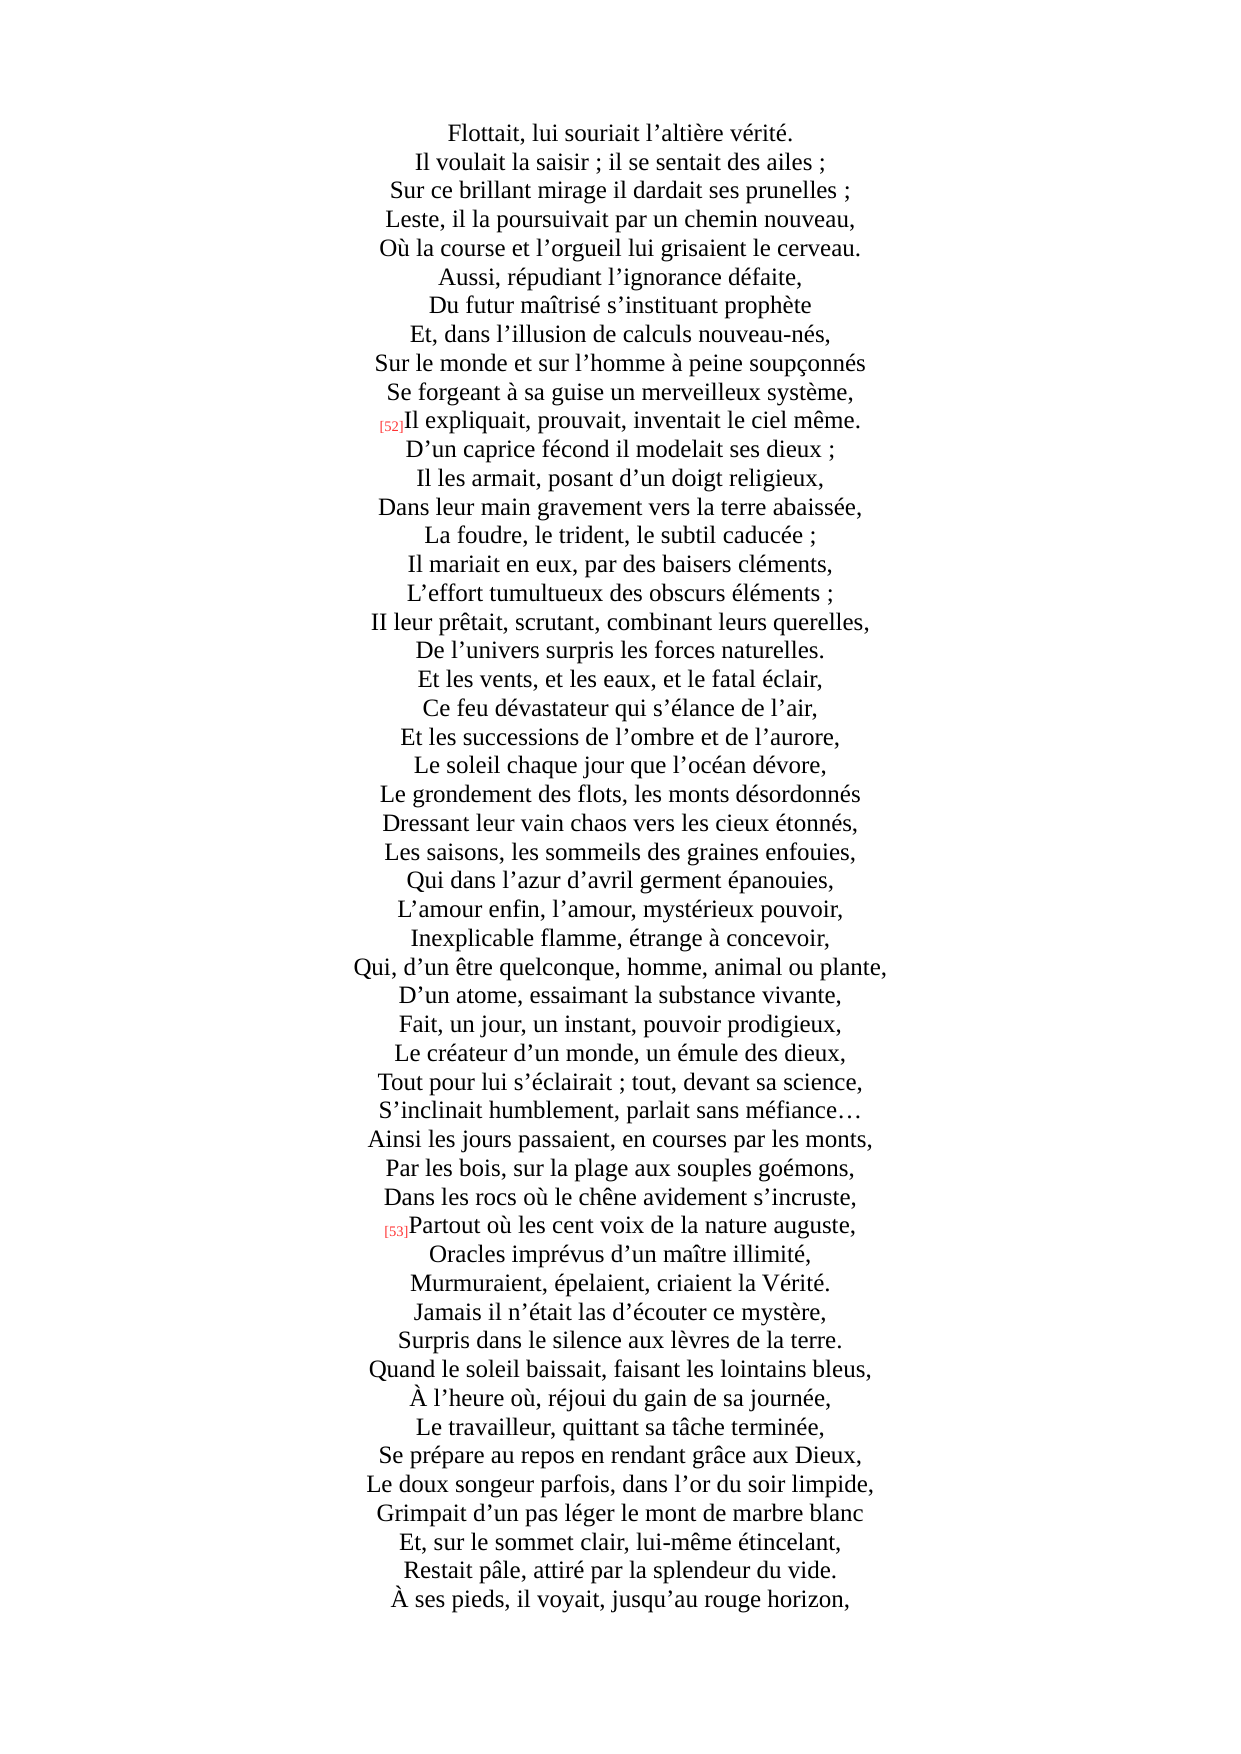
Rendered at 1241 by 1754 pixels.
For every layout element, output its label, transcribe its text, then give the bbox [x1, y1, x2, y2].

text [53]Partout où les cent voix de la nature auguste, [118, 1211, 1122, 1239]
text Ce feu dévastateur qui s’élance de l’air, [118, 693, 1122, 722]
text La foudre, le trident, le subtil caducée ; [118, 521, 1122, 549]
text À l’heure où, réjoui du gain de sa journée, [118, 1383, 1122, 1412]
text Il voulait la saisir ; il se sentait des ailes ; [118, 147, 1122, 176]
text Oracles imprévus d’un maître illimité, [118, 1239, 1122, 1268]
text Le doux songeur parfois, dans l’or du soir limpide, [118, 1469, 1122, 1498]
text Les saisons, les sommeils des graines enfouies, [118, 837, 1122, 866]
text Il les armait, posant d’un doigt religieux, [118, 463, 1122, 492]
text Aussi, répudiant l’ignorance défaite, [118, 262, 1122, 291]
text Le créateur d’un monde, un émule des dieux, [118, 1038, 1122, 1067]
text Se prépare au repos en rendant grâce aux Dieux, [118, 1441, 1122, 1469]
text Murmuraient, épelaient, criaient la Vérité. [118, 1268, 1122, 1297]
text Surpris dans le silence aux lèvres de la terre. [118, 1326, 1122, 1354]
text Qui dans l’azur d’avril germent épanouies, [118, 866, 1122, 894]
text Jamais il n’était las d’écouter ce mystère, [118, 1297, 1122, 1326]
text II leur prêtait, scrutant, combinant leurs querelles, [118, 607, 1122, 636]
text Le travailleur, quittant sa tâche terminée, [118, 1412, 1122, 1441]
text Sur le monde et sur l’homme à peine soupçonnés [118, 348, 1122, 377]
text Et, sur le sommet clair, lui-même étincelant, [118, 1527, 1122, 1556]
text Le grondement des flots, les monts désordonnés [118, 779, 1122, 808]
text Fait, un jour, un instant, pouvoir prodigieux, [118, 1009, 1122, 1038]
text Où la course et l’orgueil lui grisaient le cerveau. [118, 233, 1122, 262]
text Et les successions de l’ombre et de l’aurore, [118, 722, 1122, 751]
text Tout pour lui s’éclairait ; tout, devant sa science, [118, 1067, 1122, 1096]
text Dressant leur vain chaos vers les cieux étonnés, [118, 808, 1122, 837]
text Flottait, lui souriait l’altière vérité. [118, 118, 1122, 147]
text Dans les rocs où le chêne avidement s’incruste, [118, 1182, 1122, 1211]
text Inexplicable flamme, étrange à concevoir, [118, 923, 1122, 952]
text Sur ce brillant mirage il dardait ses prunelles ; [118, 176, 1122, 204]
text S’inclinait humblement, parlait sans méfiance… [118, 1096, 1122, 1124]
text D’un atome, essaimant la substance vivante, [118, 981, 1122, 1009]
text L’amour enfin, l’amour, mystérieux pouvoir, [118, 894, 1122, 923]
text Se forgeant à sa guise un merveilleux système, [118, 377, 1122, 406]
text Restait pâle, attiré par la splendeur du vide. [118, 1556, 1122, 1584]
text D’un caprice fécond il modelait ses dieux ; [118, 434, 1122, 463]
text Qui, d’un être quelconque, homme, animal ou plante, [118, 952, 1122, 981]
text De l’univers surpris les forces naturelles. [118, 636, 1122, 664]
text Il mariait en eux, par des baisers cléments, [118, 549, 1122, 578]
text À ses pieds, il voyait, jusqu’au rouge horizon, [118, 1584, 1122, 1613]
text Par les bois, sur la plage aux souples goémons, [118, 1153, 1122, 1182]
text Le soleil chaque jour que l’océan dévore, [118, 751, 1122, 779]
text [52]Il expliquait, prouvait, inventait le ciel même. [118, 406, 1122, 434]
text Leste, il la poursuivait par un chemin nouveau, [118, 204, 1122, 233]
text Grimpait d’un pas léger le mont de marbre blanc [118, 1498, 1122, 1527]
text Du futur maîtrisé s’instituant prophète [118, 291, 1122, 319]
text L’effort tumultueux des obscurs éléments ; [118, 578, 1122, 607]
text Et les vents, et les eaux, et le fatal éclair, [118, 664, 1122, 693]
text Ainsi les jours passaient, en courses par les monts, [118, 1124, 1122, 1153]
text Dans leur main gravement vers la terre abaissée, [118, 492, 1122, 521]
text Et, dans l’illusion de calculs nouveau-nés, [118, 319, 1122, 348]
text Quand le soleil baissait, faisant les lointains bleus, [118, 1354, 1122, 1383]
